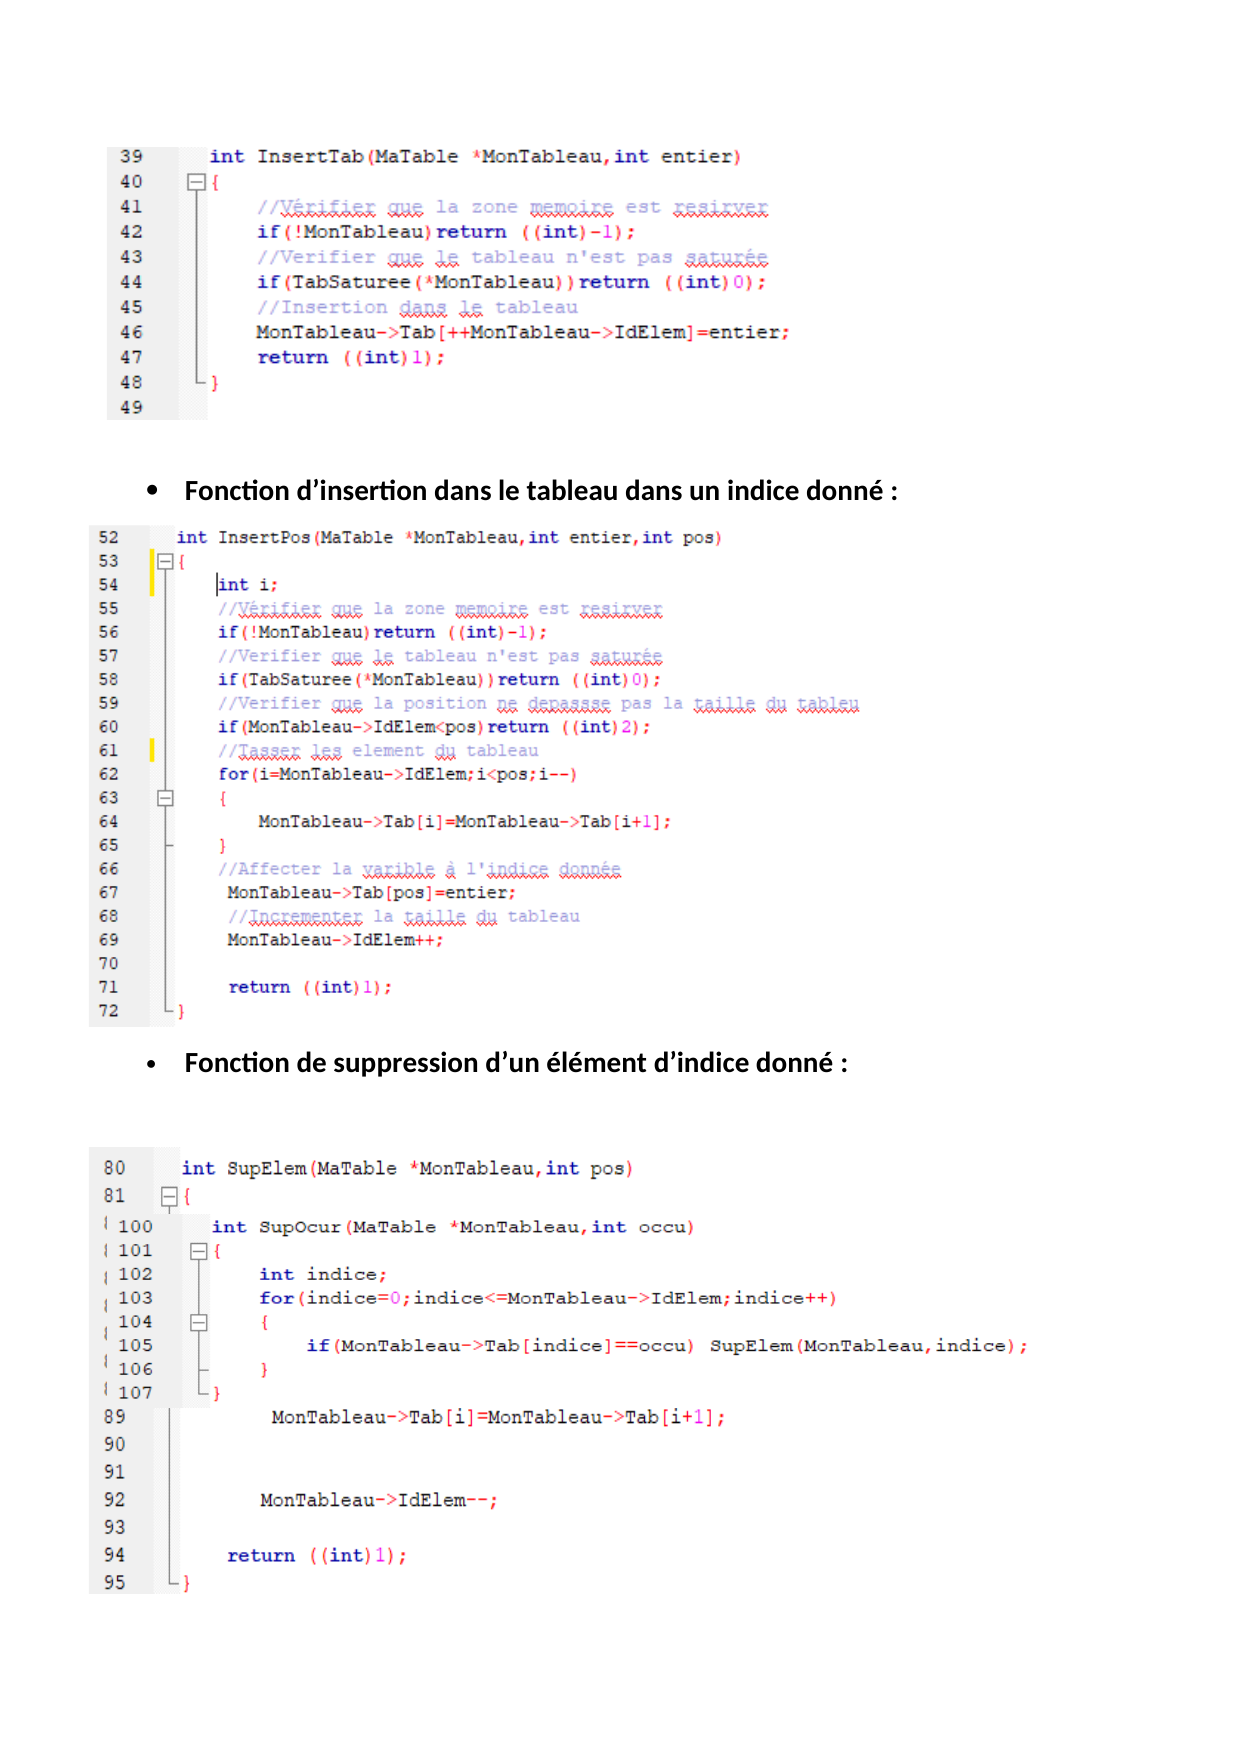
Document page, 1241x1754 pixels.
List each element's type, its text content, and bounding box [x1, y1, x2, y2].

list Fonction de suppression d’un élément d’indice donné : [147, 1044, 1152, 1079]
list Fonction d’insertion dans le tableau dans un indice donné : [147, 472, 1152, 507]
